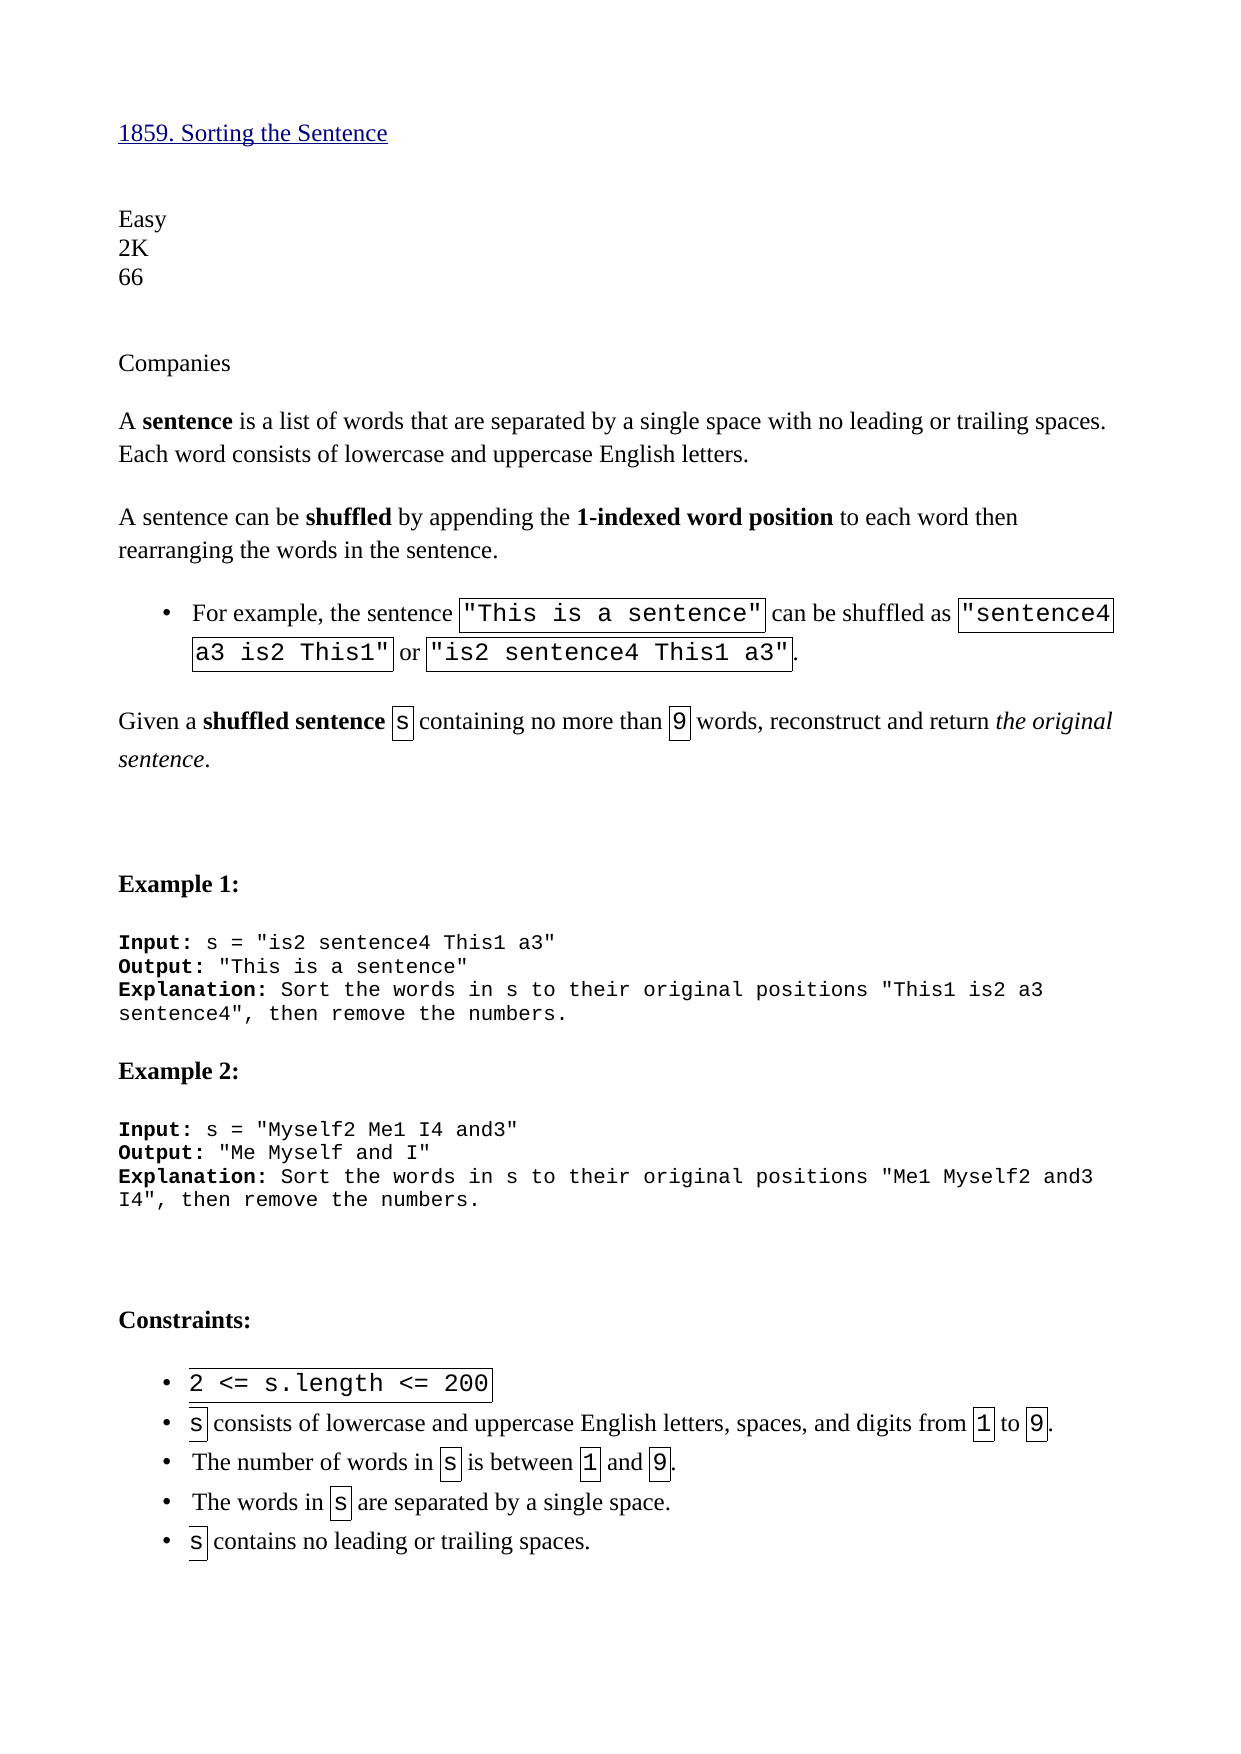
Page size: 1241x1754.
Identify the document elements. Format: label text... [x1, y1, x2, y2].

list The number of words in s is between 1 and 9. [671, 1447, 1122, 1481]
text Explanation: Sort the words in s to their original positions "This1 is2 a3 sentence4", then remove the numbers. [118, 979, 1122, 1027]
text 2K [118, 233, 1122, 262]
text Input: s = "is2 sentence4 This1 a3" [118, 932, 1122, 956]
list The words in s are separated by a single space. [352, 1486, 1122, 1520]
list s consists of lowercase and uppercase English letters, spaces, and digits from 1 to 9. [208, 1407, 973, 1441]
list The number of words in s is between 1 and 9. [462, 1447, 580, 1481]
text Output: "This is a sentence" [118, 956, 1122, 979]
text Given a shuffled sentence s containing no more than 9 words, reconstruct and return the original sentence. [118, 706, 1122, 773]
text Companies [118, 348, 1122, 377]
text A sentence is a list of words that are separated by a single space with no leading or trailing spaces. Each word consists of lowercase and uppercase English letters. [118, 406, 1122, 468]
list 2 <= s.length <= 200 [162, 1368, 492, 1402]
list For example, the sentence "This is a sentence" can be shuffled as "sentence4 a3 is2 This1" or "is2 sentence4 This1 a3". [162, 597, 1122, 671]
text Example 2: [118, 1056, 1122, 1085]
text Explanation: Sort the words in s to their original positions "Me1 Myself2 and3 I4", then remove the numbers. [118, 1166, 1122, 1213]
text A sentence can be shuffled by appending the 1-indexed word position to each word then rearranging the words in the sentence. [118, 502, 1122, 564]
text 66 [118, 262, 1122, 291]
text Input: s = "Myself2 Me1 I4 and3" [118, 1118, 1122, 1142]
list The number of words in s is between 1 and 9. [601, 1447, 649, 1481]
text Example 1: [118, 869, 1122, 898]
text Easy [118, 204, 1122, 233]
text Output: "Me Myself and I" [118, 1142, 1122, 1166]
list s contains no leading or trailing spaces. [208, 1526, 1122, 1560]
text Constraints: [118, 1305, 1122, 1334]
list The number of words in s is between 1 and 9. [162, 1447, 440, 1481]
list s contains no leading or trailing spaces. [162, 1526, 207, 1560]
list The words in s are separated by a single space. [162, 1486, 330, 1520]
list [493, 1368, 1122, 1402]
list s consists of lowercase and uppercase English letters, spaces, and digits from 1 to 9. [1048, 1407, 1122, 1441]
text 1859. Sorting the Sentence [118, 118, 1122, 147]
